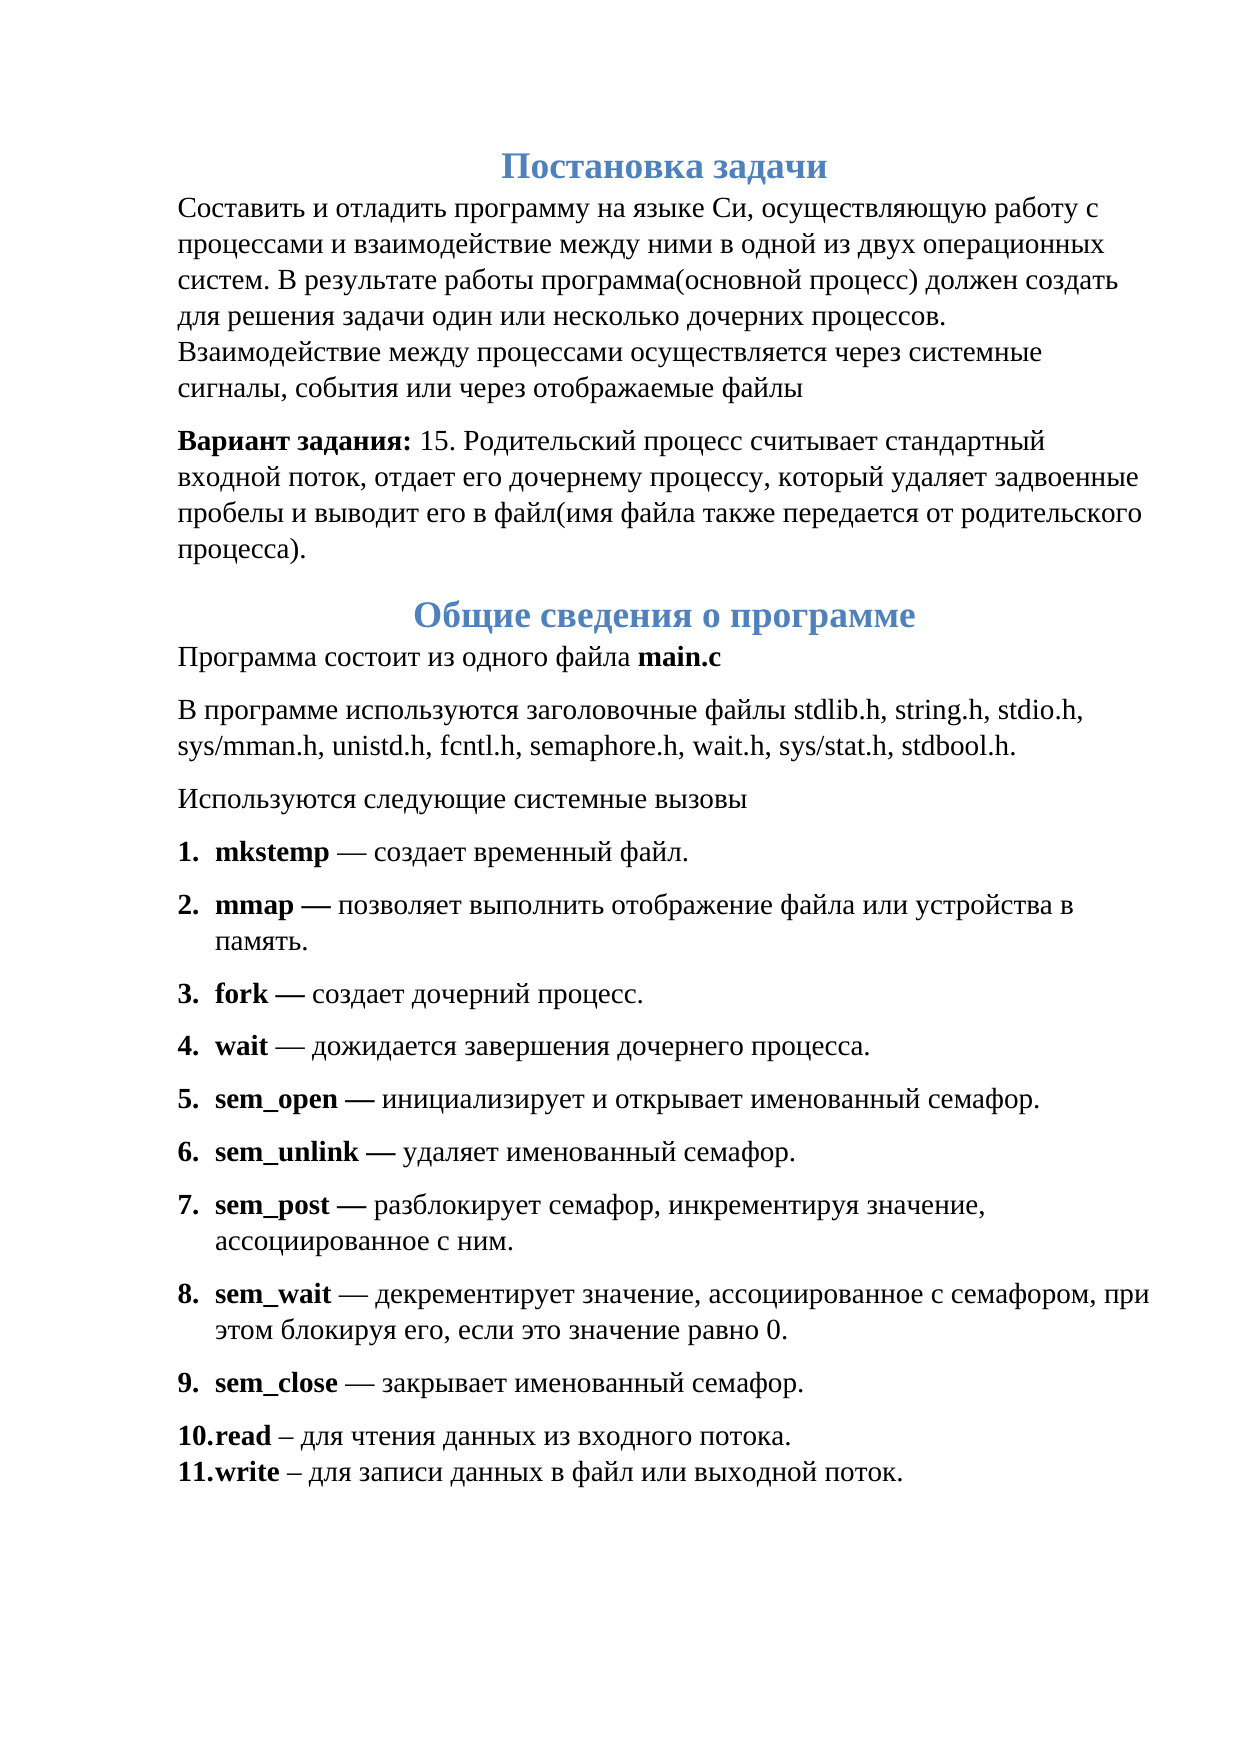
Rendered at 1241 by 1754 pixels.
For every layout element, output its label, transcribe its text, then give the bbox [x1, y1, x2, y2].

list wait — дожидается завершения дочернего процесса. [177, 1028, 1152, 1062]
list read – для чтения данных из входного потока. [177, 1418, 1152, 1451]
list sem_close — закрывает именованный семафор. [177, 1365, 1152, 1398]
text Вариант задания: 15. Родительский процесс считывает стандартный входной поток, отдает его дочернему процессу, который удаляет задвоенные пробелы и выводит его в файл(имя файла также передается от родительского процесса). [177, 423, 1152, 565]
list sem_unlink — удаляет именованный семафор. [177, 1134, 1152, 1168]
list sem_post — разблокирует семафор, инкрементируя значение, ассоциированное с ним. [177, 1187, 1152, 1257]
list sem_wait — декрементирует значение, ассоциированное с семафором, при этом блокируя его, если это значение равно 0. [177, 1276, 1152, 1346]
text В программе используются заголовочные файлы stdlib.h, string.h, stdio.h, sys/mman.h, unistd.h, fcntl.h, semaphore.h, wait.h, sys/stat.h, stdbool.h. [177, 692, 1152, 762]
list write – для записи данных в файл или выходной поток. [177, 1454, 1152, 1487]
list mmap — позволяет выполнить отображение файла или устройства в память. [177, 887, 1152, 956]
text Используются следующие системные вызовы [177, 781, 1152, 815]
subtitle Постановка задачи [177, 143, 1152, 186]
text Программа состоит из одного файла main.c [177, 639, 1152, 673]
text Составить и отладить программу на языке Си, осуществляющую работу с процессами и взаимодействие между ними в одной из двух операционных систем. В результате работы программа(основной процесс) должен создать для решения задачи один или несколько дочерних процессов. Взаимодействие между процессами осуществляется через системные сигналы, события или через отображаемые файлы [177, 190, 1152, 404]
list sem_open — инициализирует и открывает именованный семафор. [177, 1081, 1152, 1115]
subtitle Общие сведения о программе [177, 593, 1152, 636]
list mkstemp — создает временный файл. [177, 834, 1152, 867]
list fork — создает дочерний процесс. [177, 976, 1152, 1009]
